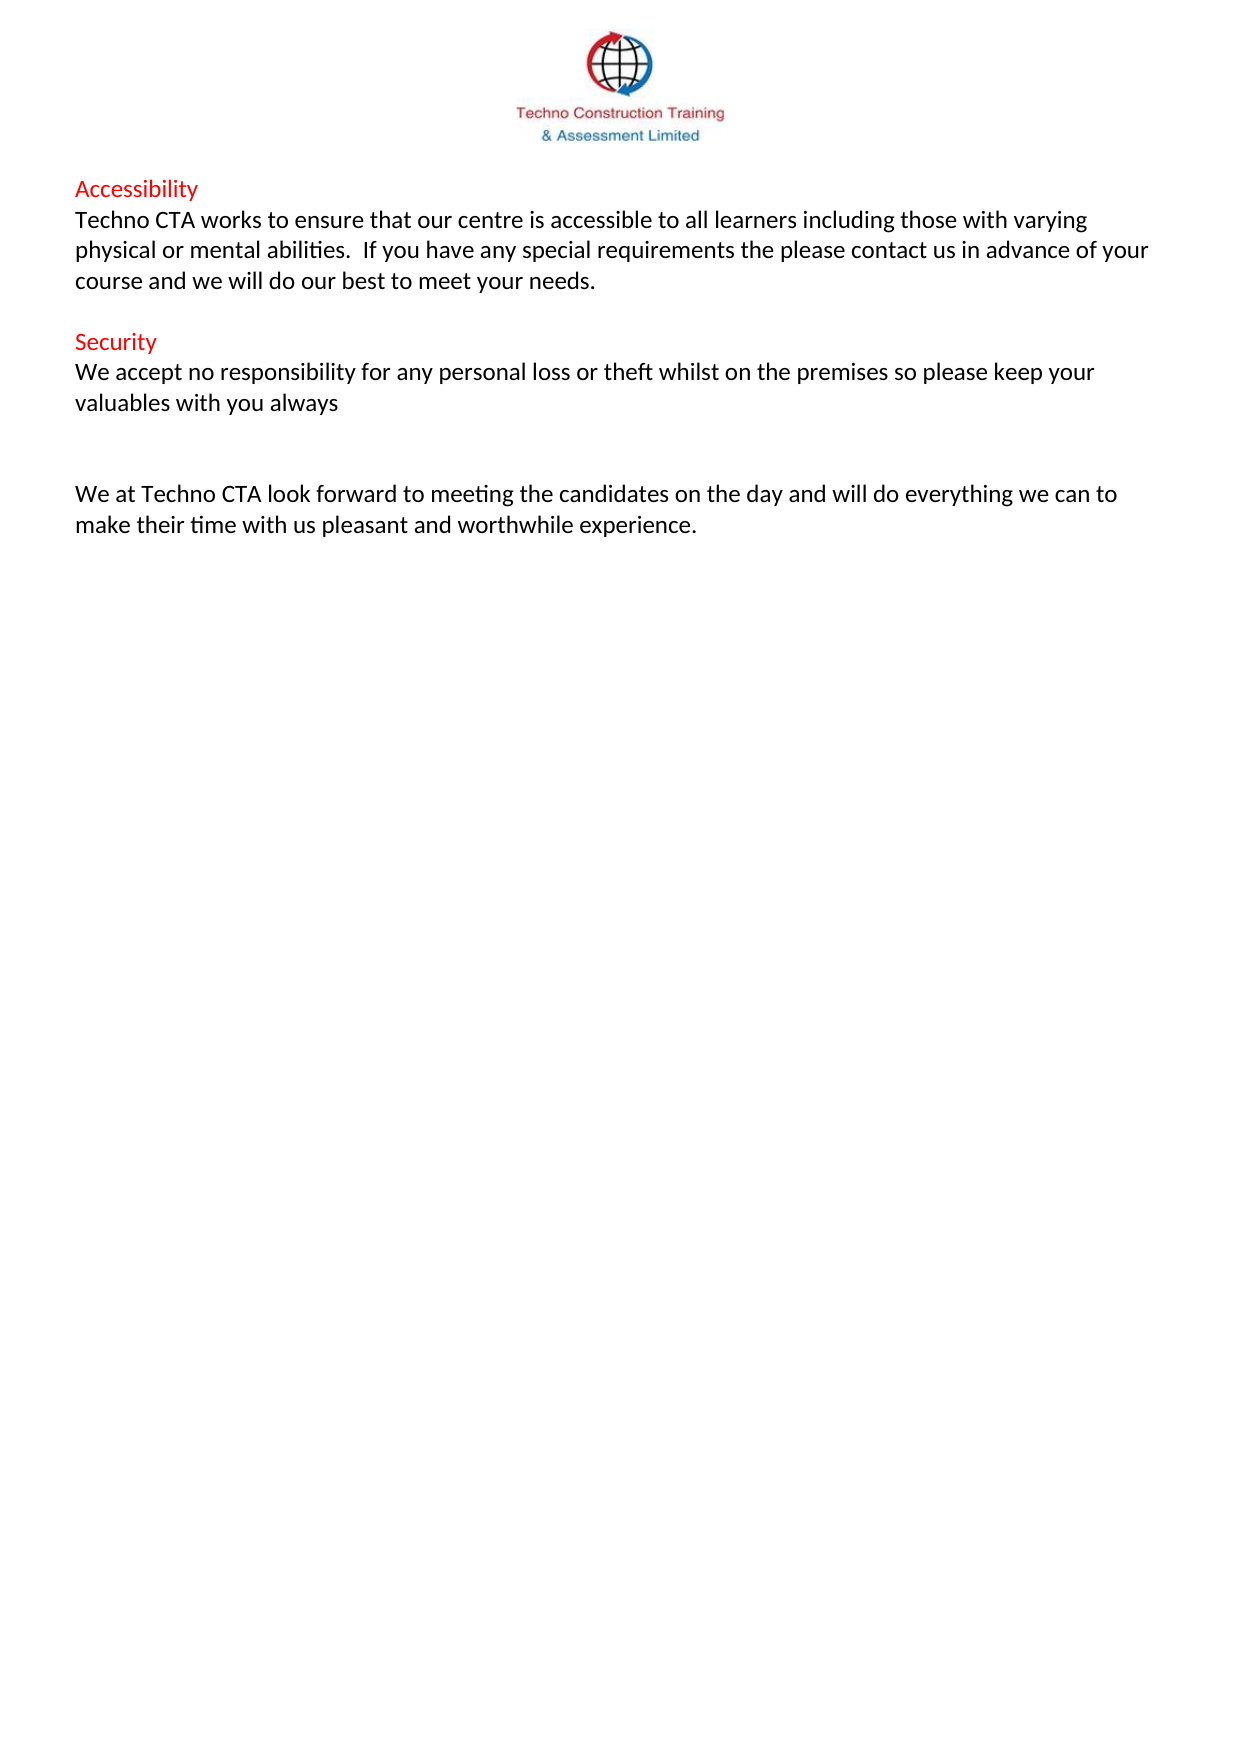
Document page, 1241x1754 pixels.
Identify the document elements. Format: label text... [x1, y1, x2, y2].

text We at Techno CTA look forward to meeting the candidates on the day and will do everything we can to make their time with us pleasant and worthwhile experience. [75, 478, 1165, 539]
text We accept no responsibility for any personal loss or theft whilst on the premises so please keep your valuables with you always [75, 356, 1165, 417]
text Techno CTA works to ensure that our centre is accessible to all learners including those with varying physical or mental abilities. If you have any special requirements the please contact us in advance of your course and we will do our best to meet your needs. [75, 204, 1165, 295]
text Accessibility [75, 173, 1165, 204]
text Security [75, 326, 1165, 356]
